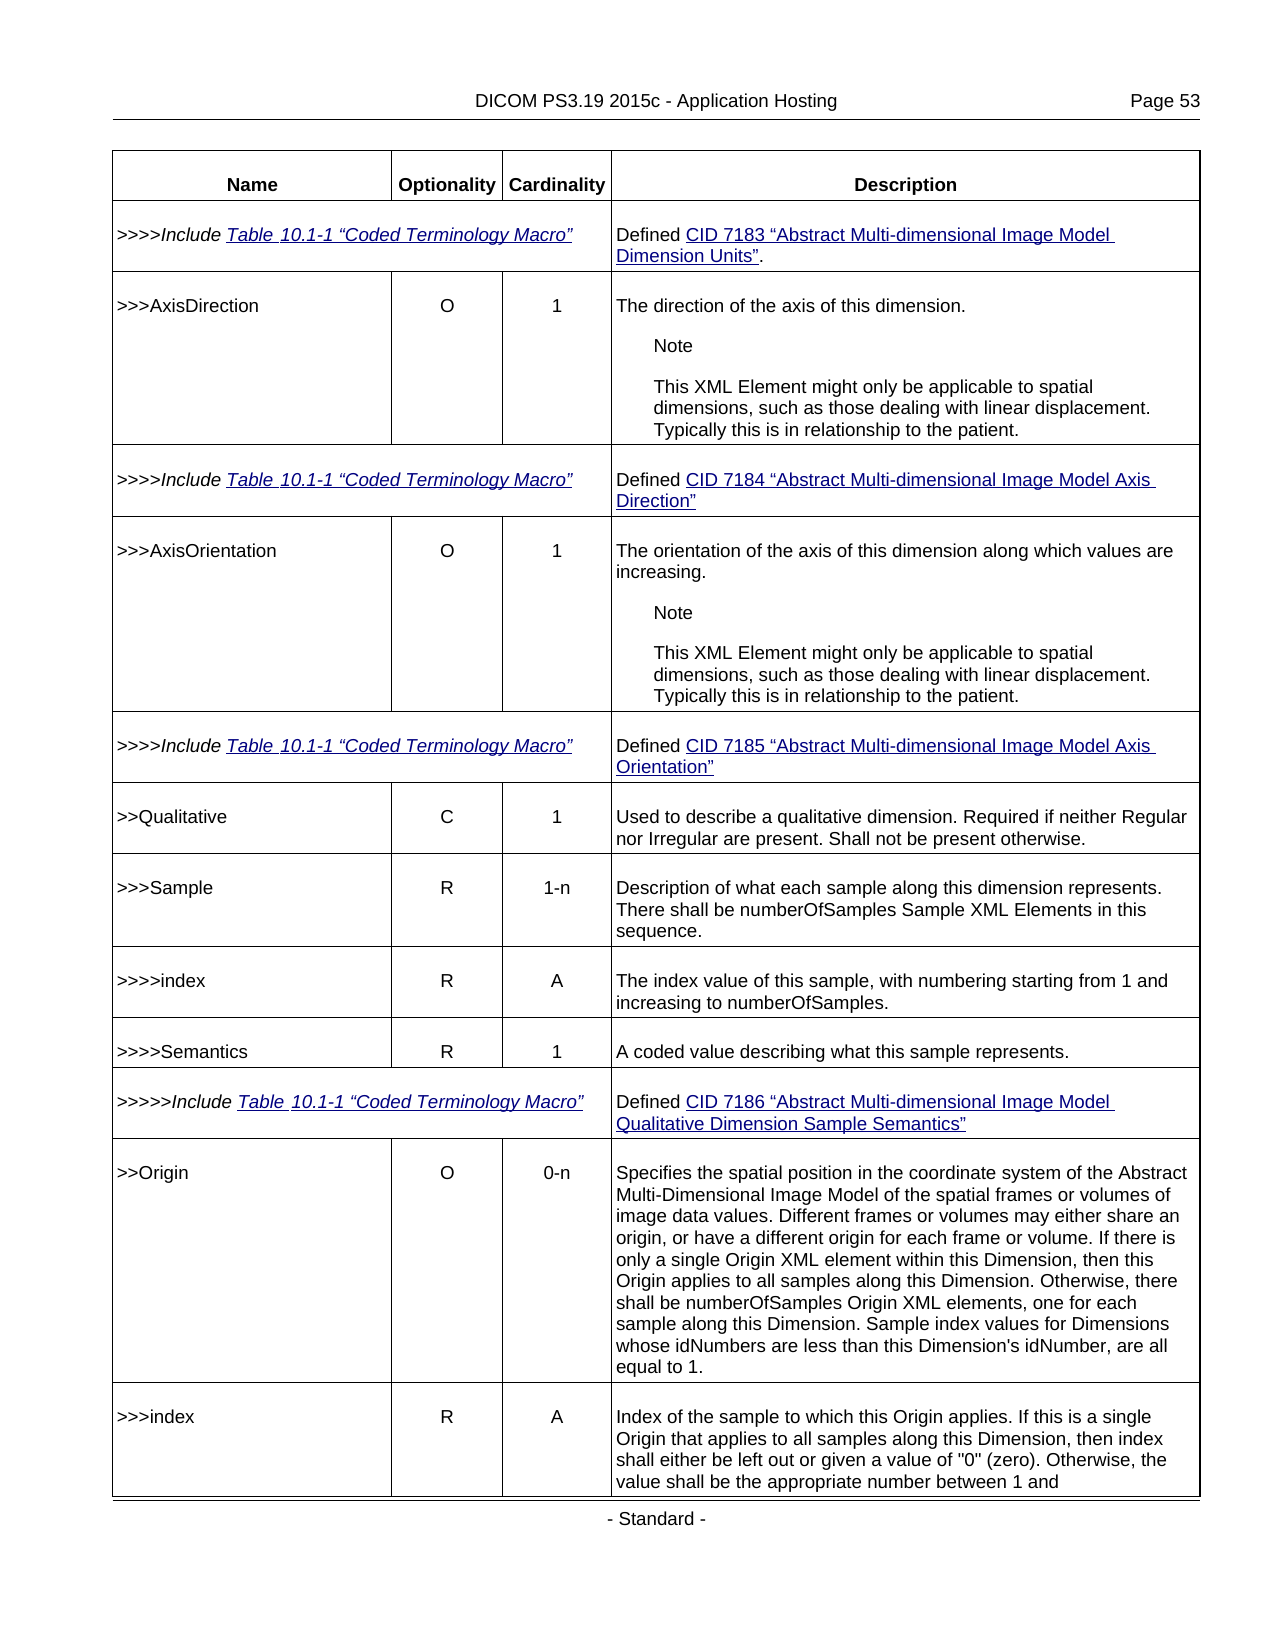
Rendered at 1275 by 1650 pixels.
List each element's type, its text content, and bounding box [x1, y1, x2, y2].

table_cell O [392, 272, 502, 444]
table_cell R [392, 1018, 502, 1067]
table_cell 1 [503, 1018, 611, 1067]
table_cell R [392, 854, 502, 946]
table_cell Specifies the spatial position in the coordinate system of the Abstract Multi-Dimensional Image Model of the spatial frames or volumes of image data values. Different frames or volumes may either share an origin, or have a different origin for each frame or volume. If there is only a single Origin XML element within this Dimension, then this Origin applies to all samples along this Dimension. Otherwise, there shall be numberOfSamples Origin XML elements, one for each sample along this Dimension. Sample index values for Dimensions whose idNumbers are less than this Dimension's idNumber, are all equal to 1. [612, 1139, 1199, 1382]
table_cell Description of what each sample along this dimension represents. There shall be numberOfSamples Sample XML Elements in this sequence. [612, 854, 1199, 946]
table_cell 0-n [503, 1139, 611, 1382]
table_header Cardinality [503, 151, 611, 200]
table_cell A [503, 947, 611, 1017]
table_cell Defined CID 7184 “Abstract Multi-dimensional Image Model Axis Direction” [612, 445, 1199, 516]
table_cell A [503, 1383, 611, 1496]
table_cell >>>index [113, 1383, 391, 1496]
table_cell >>>>Include Table 10.1-1 “Coded Terminology Macro” [113, 201, 611, 271]
table_cell >>>>>Include Table 10.1-1 “Coded Terminology Macro” [113, 1068, 611, 1138]
table_cell >>>>index [113, 947, 391, 1017]
table_header Description [612, 151, 1199, 200]
table_cell C [392, 783, 502, 853]
table_cell Used to describe a qualitative dimension. Required if neither Regular nor Irregular are present. Shall not be present otherwise. [612, 783, 1199, 853]
table_cell O [392, 1139, 502, 1382]
table_cell >>>AxisDirection [113, 272, 391, 444]
table_cell R [392, 1383, 502, 1496]
table_cell >>>Sample [113, 854, 391, 946]
table_cell Defined CID 7186 “Abstract Multi-dimensional Image Model Qualitative Dimension Sample Semantics” [612, 1068, 1199, 1138]
table_cell Defined CID 7183 “Abstract Multi-dimensional Image Model Dimension Units”. [612, 201, 1199, 271]
table_cell >>>>Include Table 10.1-1 “Coded Terminology Macro” [113, 712, 611, 782]
table_cell >>Origin [113, 1139, 391, 1382]
table_cell >>>AxisOrientation [113, 517, 391, 711]
table_cell >>>>Include Table 10.1-1 “Coded Terminology Macro” [113, 445, 611, 516]
table_cell 1 [503, 783, 611, 853]
table_header Name [113, 151, 391, 200]
table_cell Defined CID 7185 “Abstract Multi-dimensional Image Model Axis Orientation” [612, 712, 1199, 782]
table_cell 1 [503, 517, 611, 711]
table_cell The orientation of the axis of this dimension along which values are increasing. Note This XML Element might only be applicable to spatial dimensions, such as those dealing with linear displacement. Typically this is in relationship to the patient. [612, 517, 1199, 711]
table_cell O [392, 517, 502, 711]
table_cell The index value of this sample, with numbering starting from 1 and increasing to numberOfSamples. [612, 947, 1199, 1017]
table_cell A coded value describing what this sample represents. [612, 1018, 1199, 1067]
table_header Optionality [392, 151, 502, 200]
table_cell Index of the sample to which this Origin applies. If this is a single Origin that applies to all samples along this Dimension, then index shall either be left out or given a value of "0" (zero). Otherwise, the value shall be the appropriate number between 1 and [612, 1383, 1199, 1496]
table_cell >>>>Semantics [113, 1018, 391, 1067]
table_cell R [392, 947, 502, 1017]
table_cell 1 [503, 272, 611, 444]
table_cell 1-n [503, 854, 611, 946]
table_cell >>Qualitative [113, 783, 391, 853]
table_cell The direction of the axis of this dimension. Note This XML Element might only be applicable to spatial dimensions, such as those dealing with linear displacement. Typically this is in relationship to the patient. [612, 272, 1199, 444]
